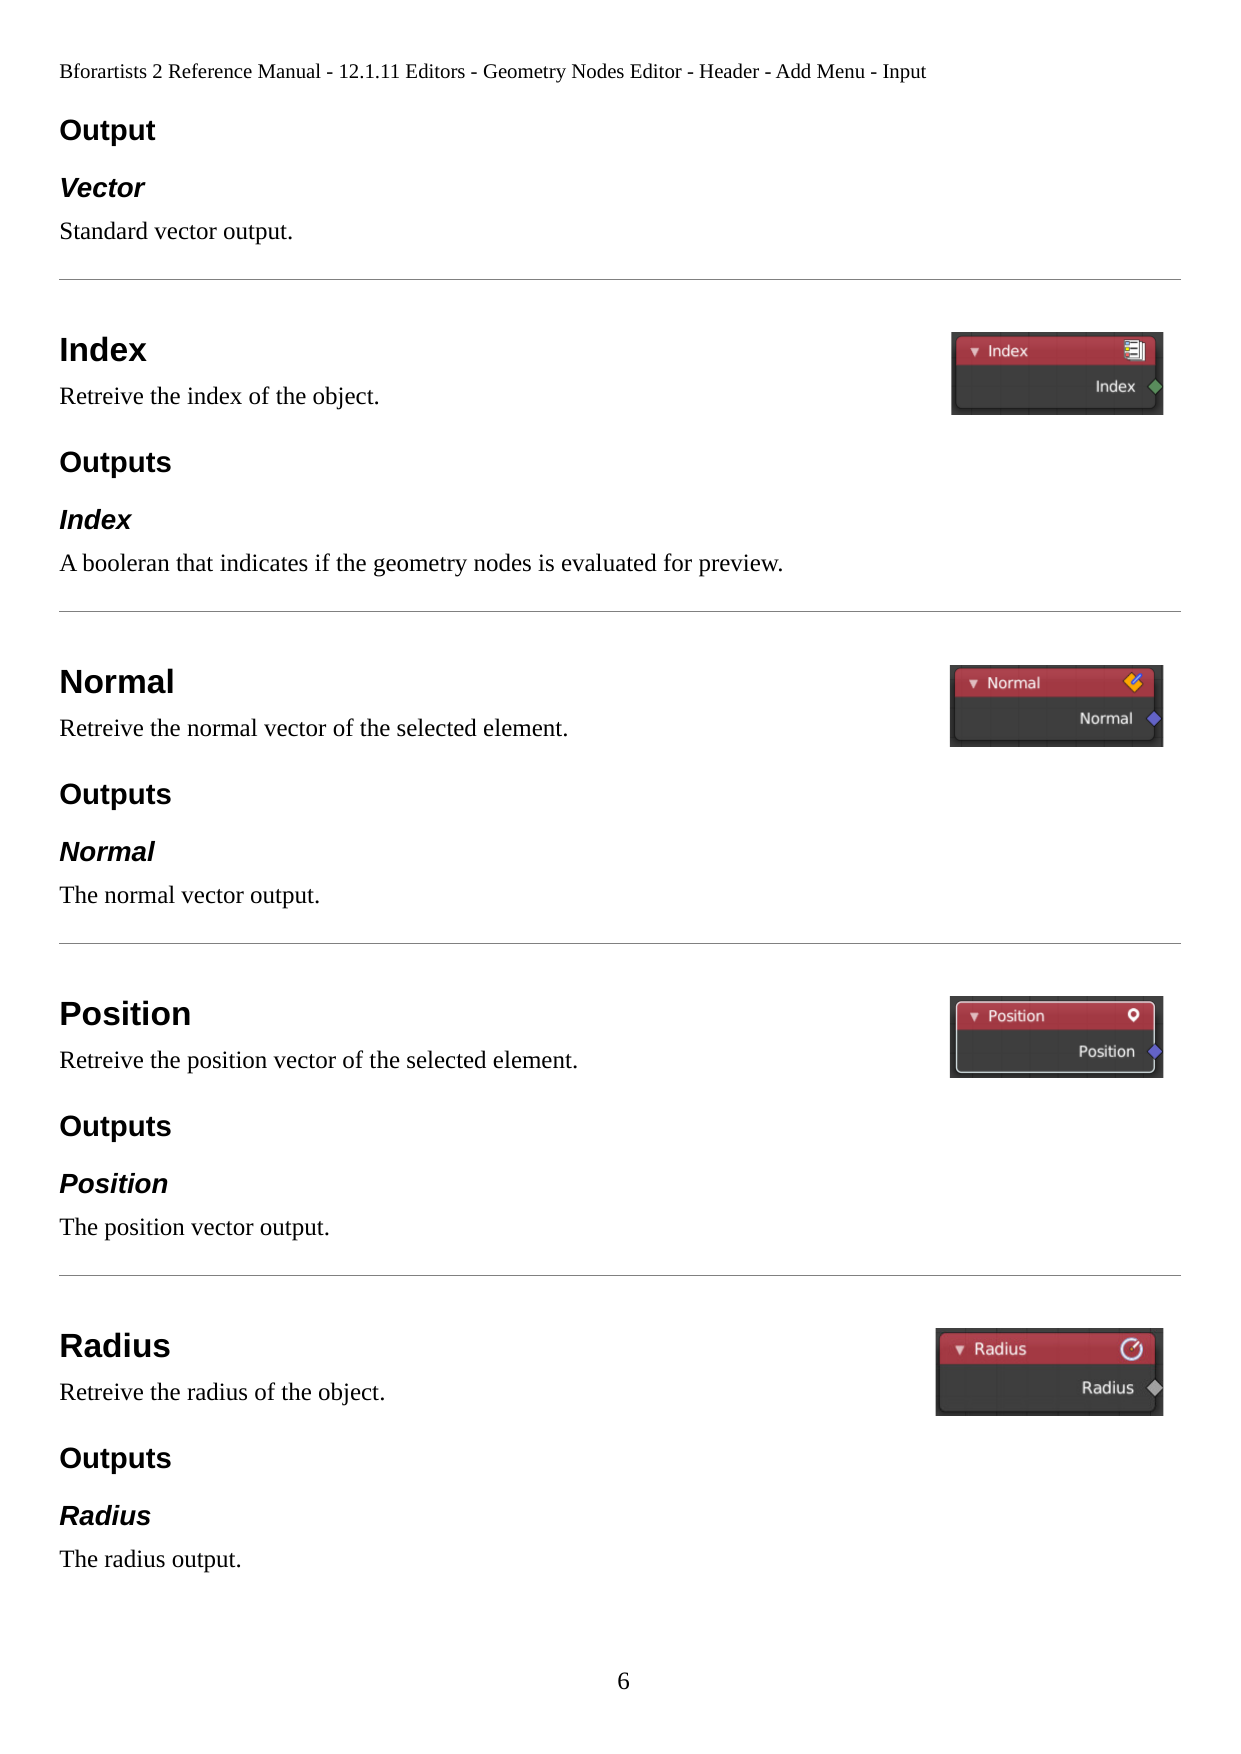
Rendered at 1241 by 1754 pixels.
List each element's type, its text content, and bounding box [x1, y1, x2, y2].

subtitle Normal [59, 835, 1181, 867]
subtitle Outputs [59, 1108, 1181, 1142]
text The position vector output. [59, 1212, 1181, 1240]
subtitle Radius [59, 1326, 1181, 1364]
text The radius output. [59, 1544, 1181, 1572]
picture [949, 996, 1164, 1078]
subtitle Outputs [59, 444, 1181, 478]
subtitle Vector [59, 171, 1181, 203]
subtitle Position [59, 1167, 1181, 1199]
text Retreive the radius of the object. [59, 1377, 935, 1406]
subtitle Index [59, 330, 1181, 368]
subtitle Outputs [59, 1441, 1181, 1474]
subtitle Normal [59, 662, 1181, 700]
picture [935, 1328, 1164, 1416]
subtitle Index [59, 503, 1181, 535]
text Retreive the index of the object. [59, 381, 951, 410]
text Retreive the position vector of the selected element. [59, 1045, 949, 1074]
text Standard vector output. [59, 216, 1181, 244]
text Retreive the normal vector of the selected element. [59, 713, 949, 742]
subtitle Position [59, 994, 1181, 1032]
subtitle Output [59, 113, 1181, 146]
subtitle Radius [59, 1499, 1181, 1531]
text A booleran that indicates if the geometry nodes is evaluated for preview. [59, 548, 1181, 576]
picture [949, 665, 1164, 747]
subtitle Outputs [59, 777, 1181, 810]
text The normal vector output. [59, 880, 1181, 908]
picture [951, 332, 1164, 415]
